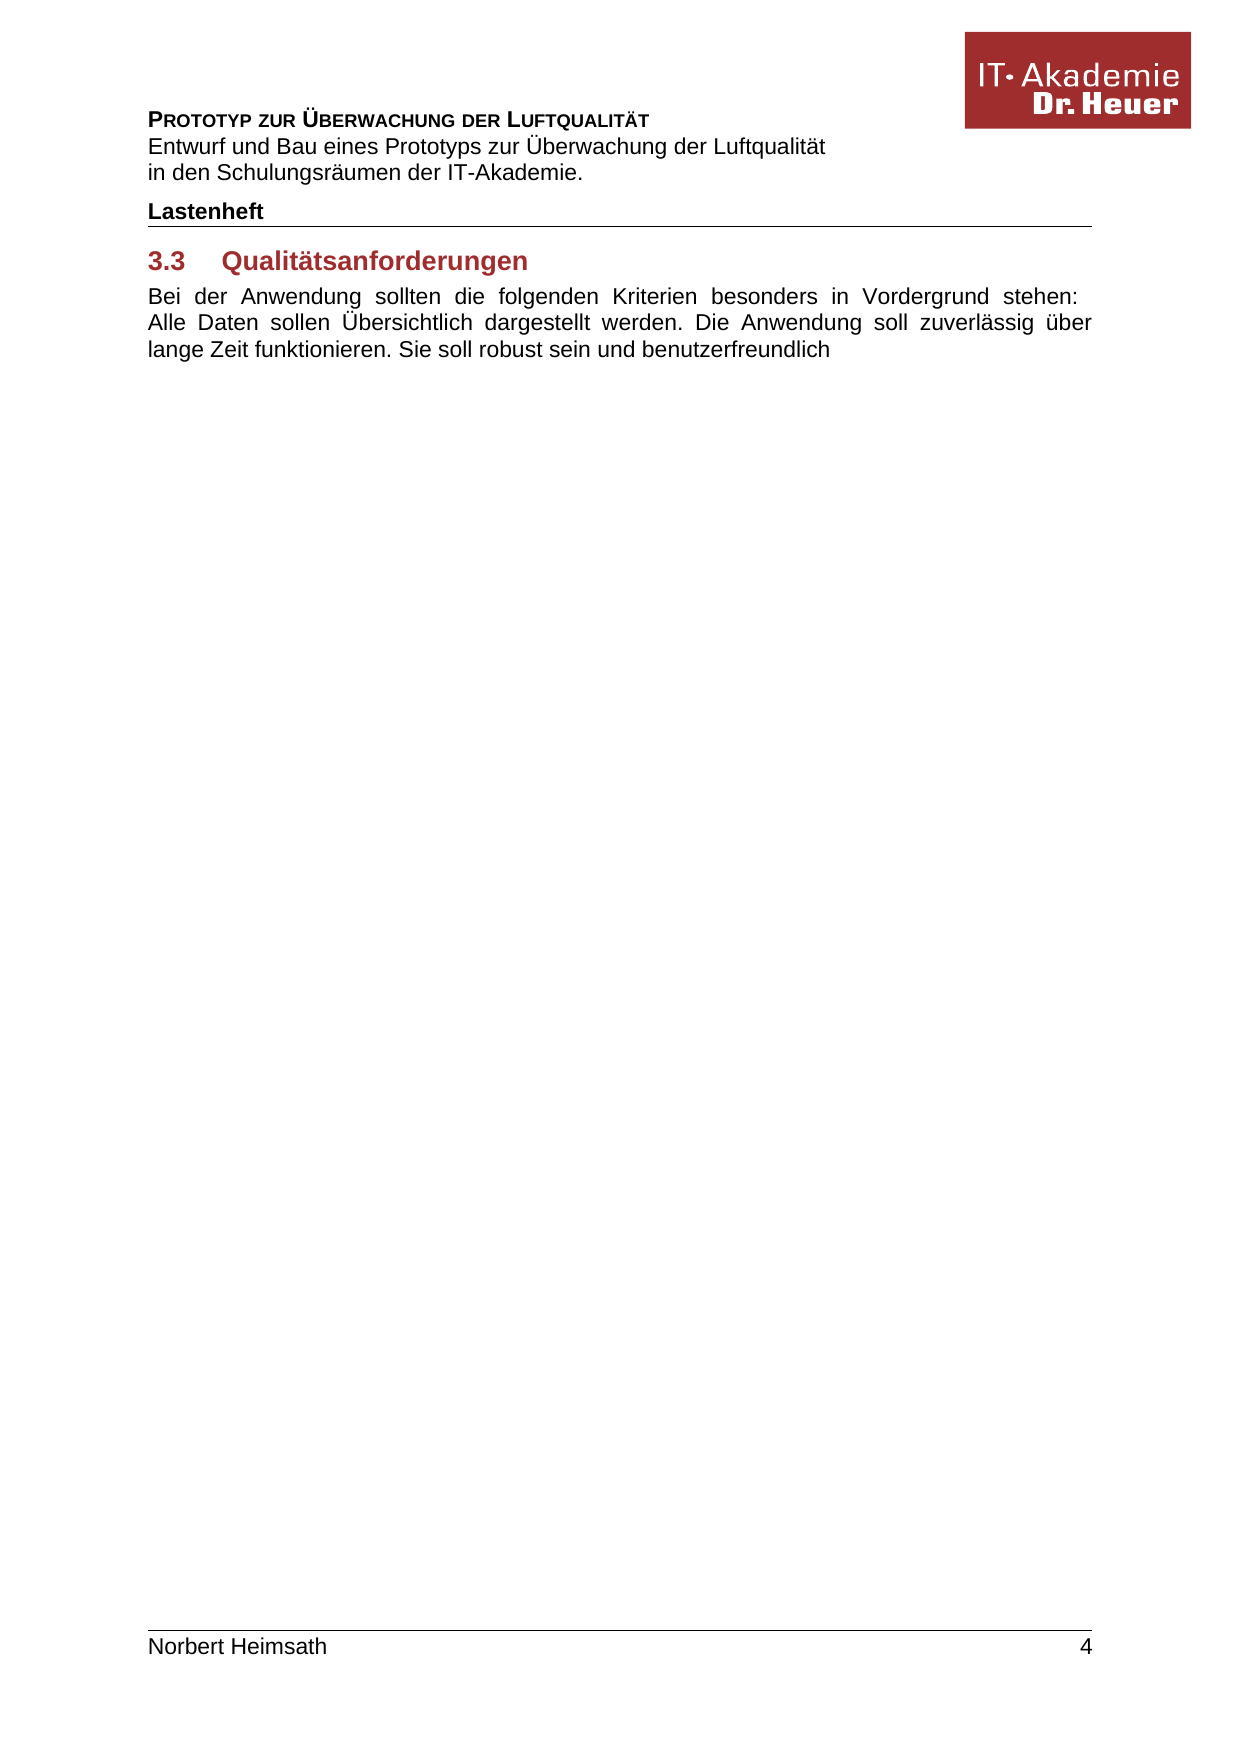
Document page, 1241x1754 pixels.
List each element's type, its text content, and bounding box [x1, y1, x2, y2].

subtitle Qualitätsanforderungen [148, 245, 1092, 276]
text Bei der Anwendung sollten die folgenden Kriterien besonders in Vordergrund stehen: Alle Daten sollen Übersichtlich dargestellt werden. Die Anwendung soll zuverlässig über lange Zeit funktionieren. Sie soll robust sein und benutzerfreundlich [148, 283, 1092, 362]
